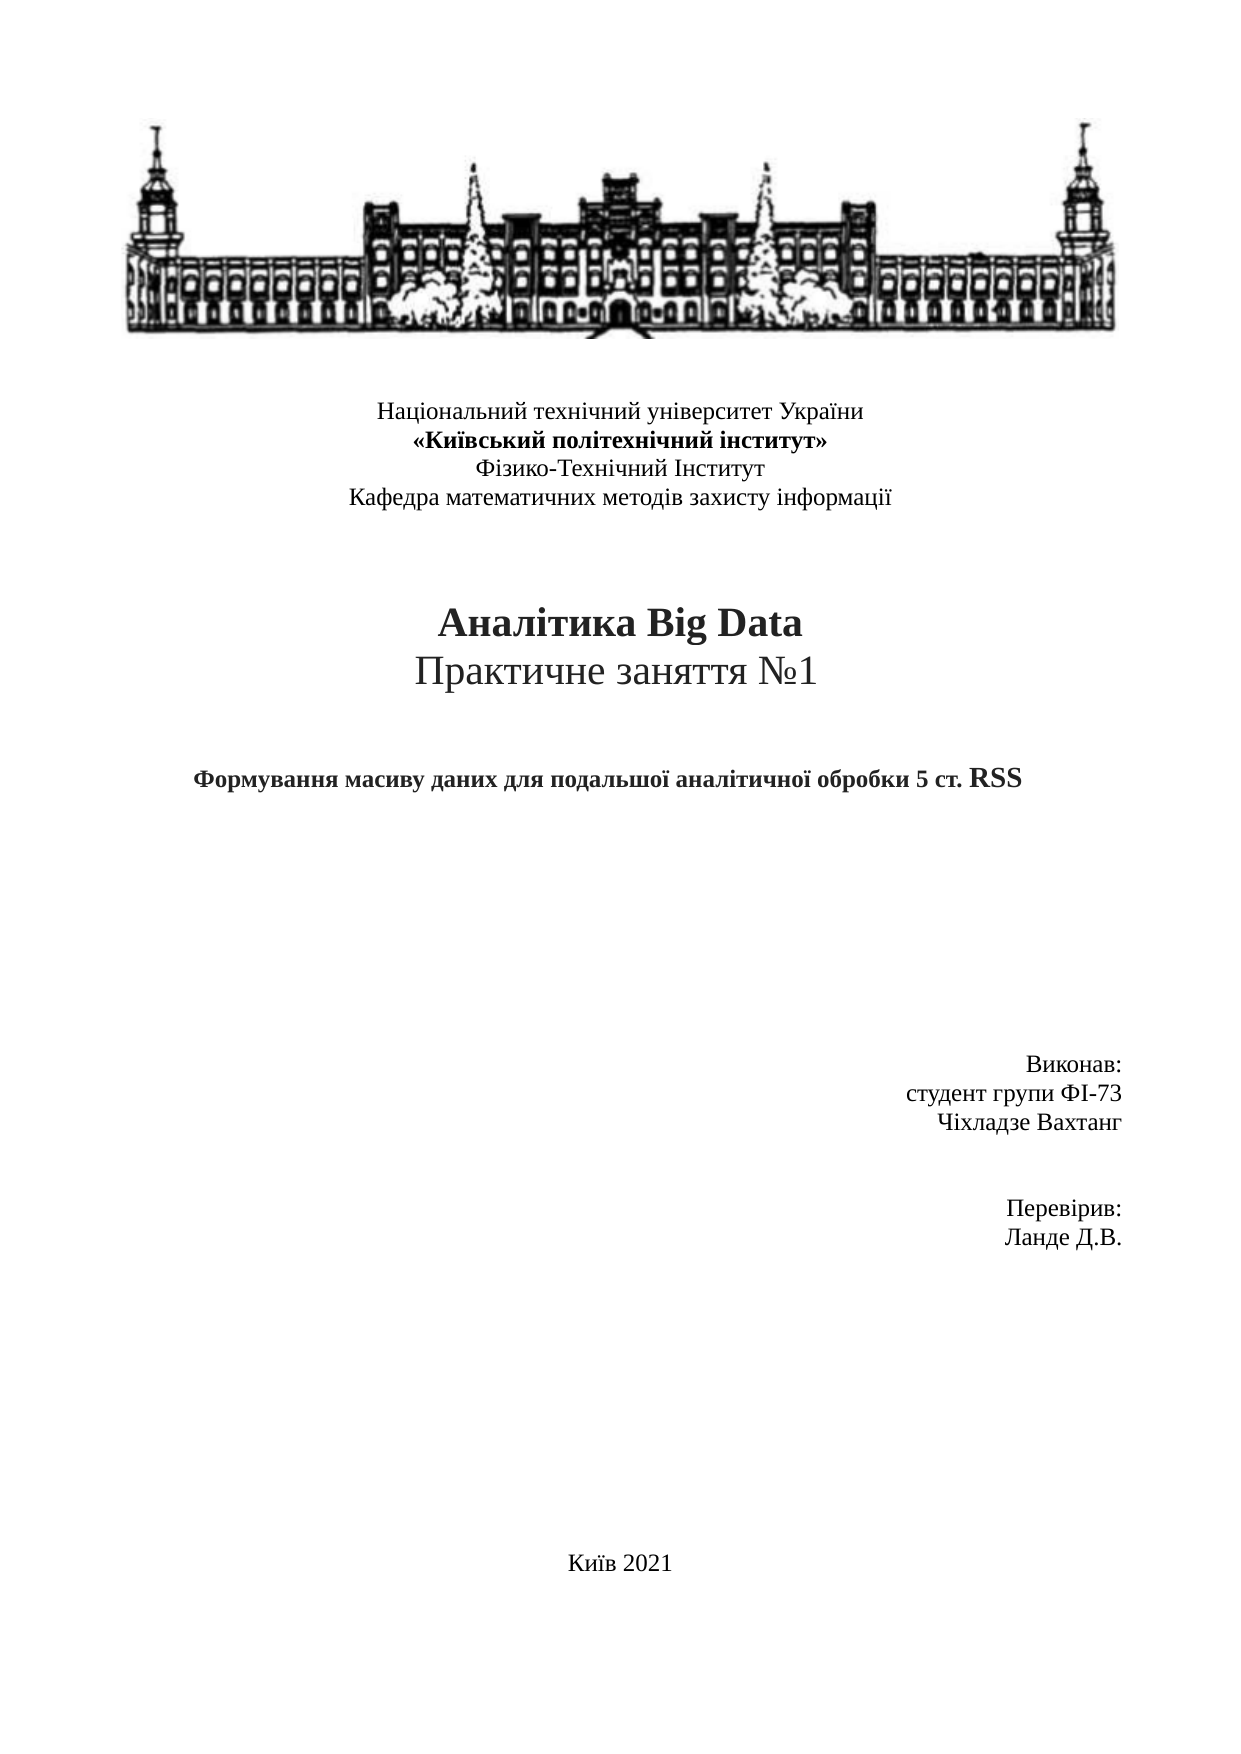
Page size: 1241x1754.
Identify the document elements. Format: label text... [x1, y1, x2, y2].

text Київ 2021 [118, 1548, 1122, 1576]
text Ланде Д.В. [118, 1222, 1122, 1251]
text Чіхладзе Вахтанг [118, 1107, 1122, 1136]
picture [121, 118, 1120, 339]
text Aналітика Big Data [118, 597, 1122, 645]
text студент групи ФІ-73 [118, 1078, 1122, 1107]
text Кафедра математичних методів захисту інформації [118, 482, 1122, 511]
list Формування масиву даних для подальшої аналітичної обробки 5 ст. RSS [156, 760, 1122, 794]
text Національний технічний університет України «Київський полiтехнiчний iнститут» [118, 396, 1122, 453]
text Перевірив: [118, 1193, 1122, 1222]
text Практичне заняття №1 [118, 645, 1122, 693]
text Виконав: [118, 1049, 1122, 1078]
text Фізико-Технічний Інститут [118, 453, 1122, 482]
